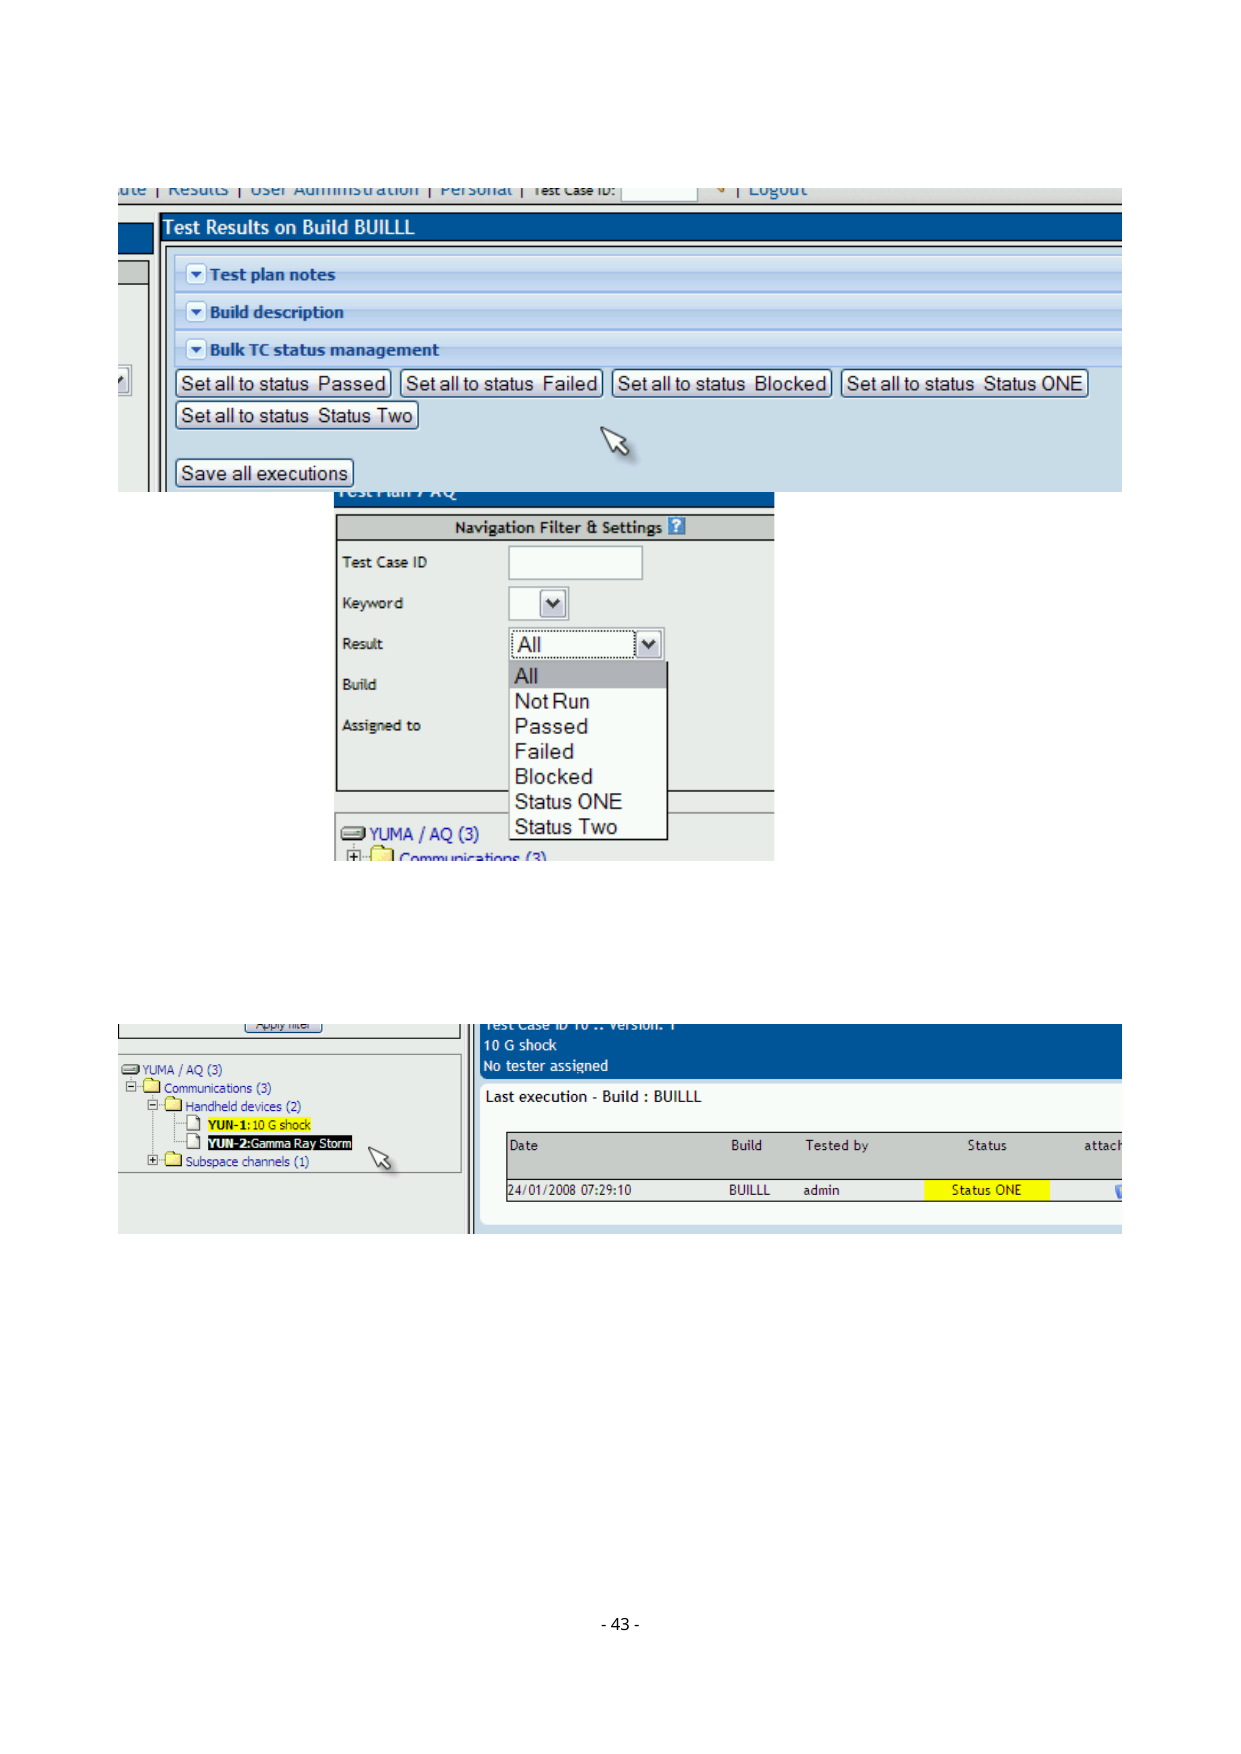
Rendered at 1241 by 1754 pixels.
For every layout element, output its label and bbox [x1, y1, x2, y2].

picture [118, 1024, 1122, 1234]
picture [118, 188, 1122, 861]
